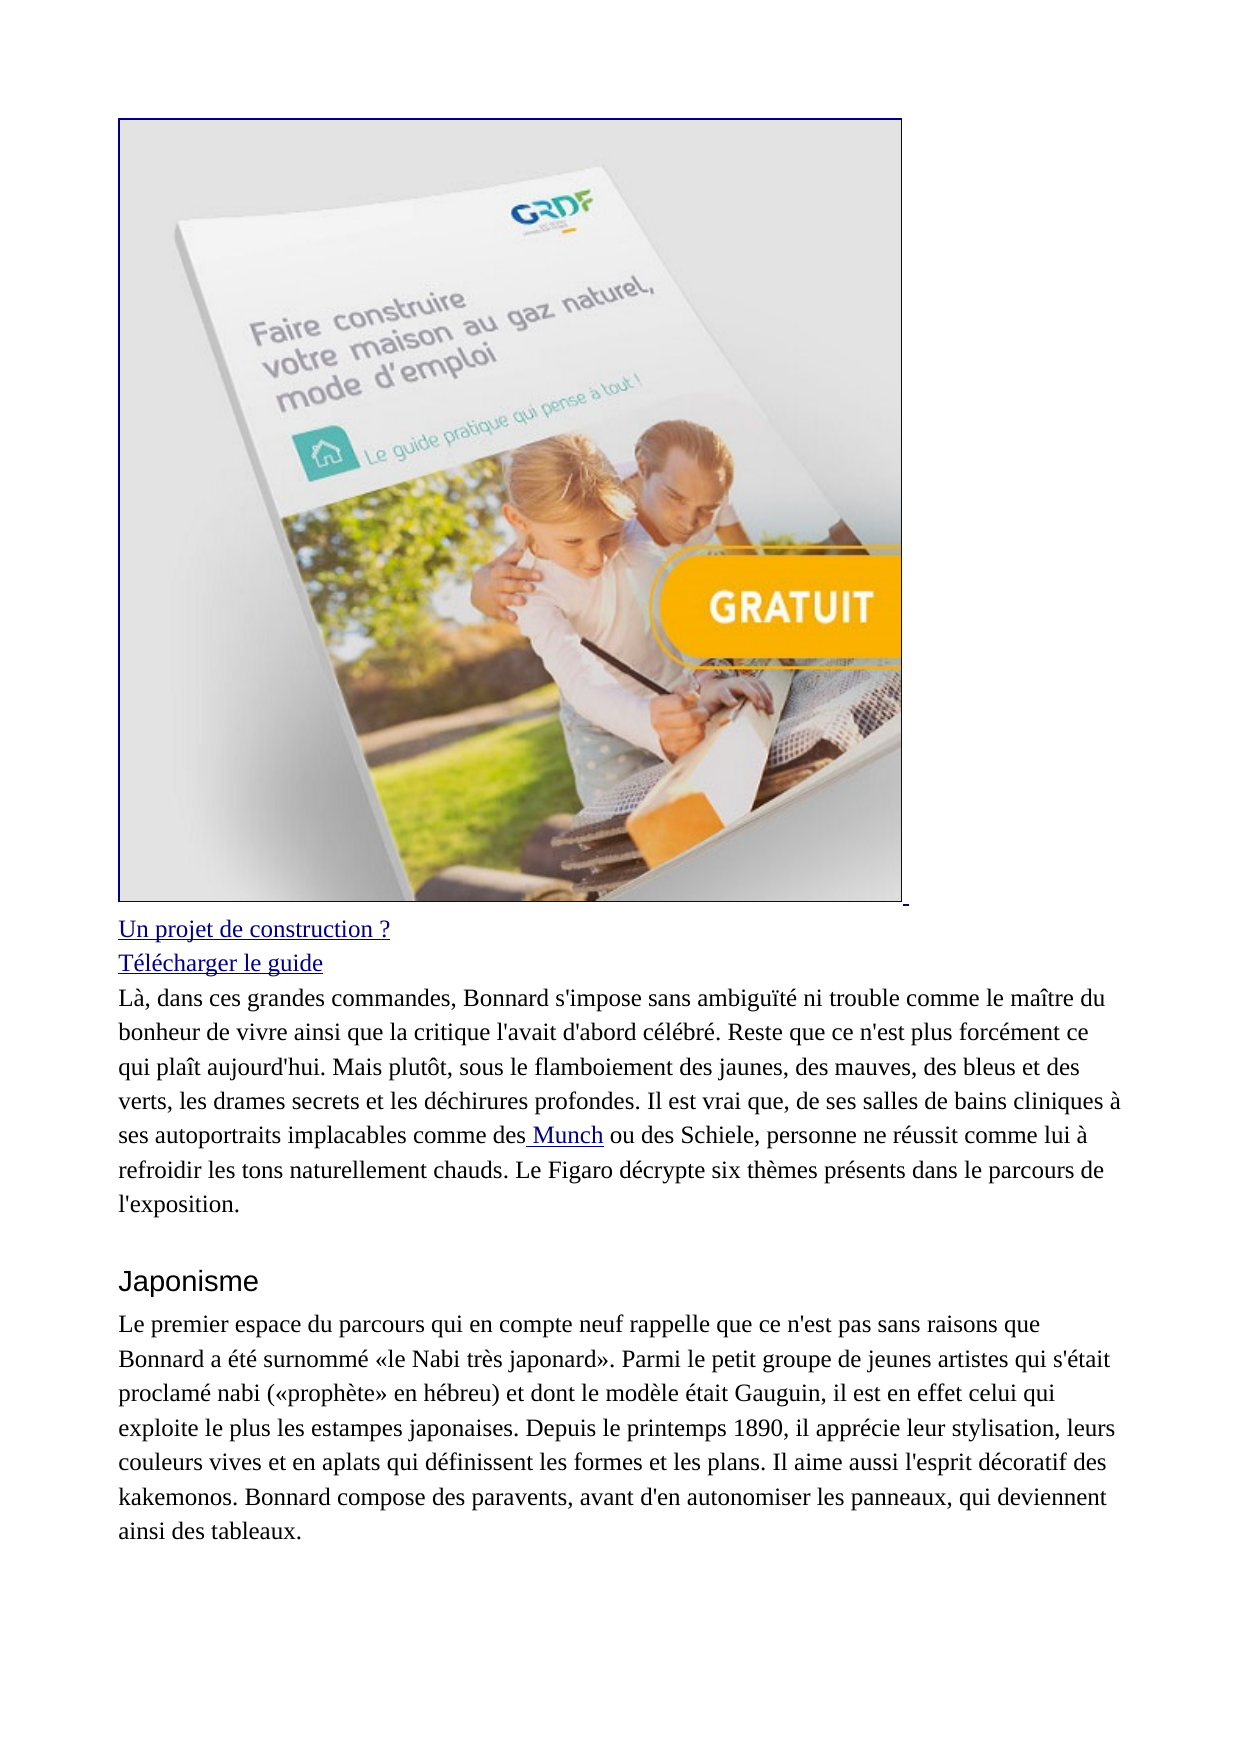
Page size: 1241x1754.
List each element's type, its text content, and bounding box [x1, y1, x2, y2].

subtitle Japonisme [118, 1263, 1122, 1297]
text Là, dans ces grandes commandes, Bonnard s'impose sans ambiguïté ni trouble comme le maître du bonheur de vivre ainsi que la critique l'avait d'abord célébré. Reste que ce n'est plus forcément ce qui plaît aujourd'hui. Mais plutôt, sous le flamboiement des jaunes, des mauves, des bleus et des verts, les drames secrets et les déchirures profondes. Il est vrai que, de ses salles de bains cliniques à ses autoportraits implacables comme des Munch ou des Schiele, personne ne réussit comme lui à refroidir les tons naturellement chauds. Le Figaro décrypte six thèmes présents dans le parcours de l'exposition. [118, 983, 1122, 1218]
text Le premier espace du parcours qui en compte neuf rappelle que ce n'est pas sans raisons que Bonnard a été surnommé «le Nabi très japonard». Parmi le petit groupe de jeunes artistes qui s'était proclamé nabi («prophète» en hébreu) et dont le modèle était Gauguin, il est en effet celui qui exploite le plus les estampes japonaises. Depuis le printemps 1890, il apprécie leur stylisation, leurs couleurs vives et en aplats qui définissent les formes et les plans. Il aime aussi l'esprit décoratif des kakemonos. Bonnard compose des paravents, avant d'en autonomiser les panneaux, qui deviennent ainsi des tableaux. [118, 1309, 1122, 1545]
text Un projet de construction ? [118, 914, 1122, 942]
text Télécharger le guide [118, 948, 1122, 977]
picture [120, 120, 901, 901]
